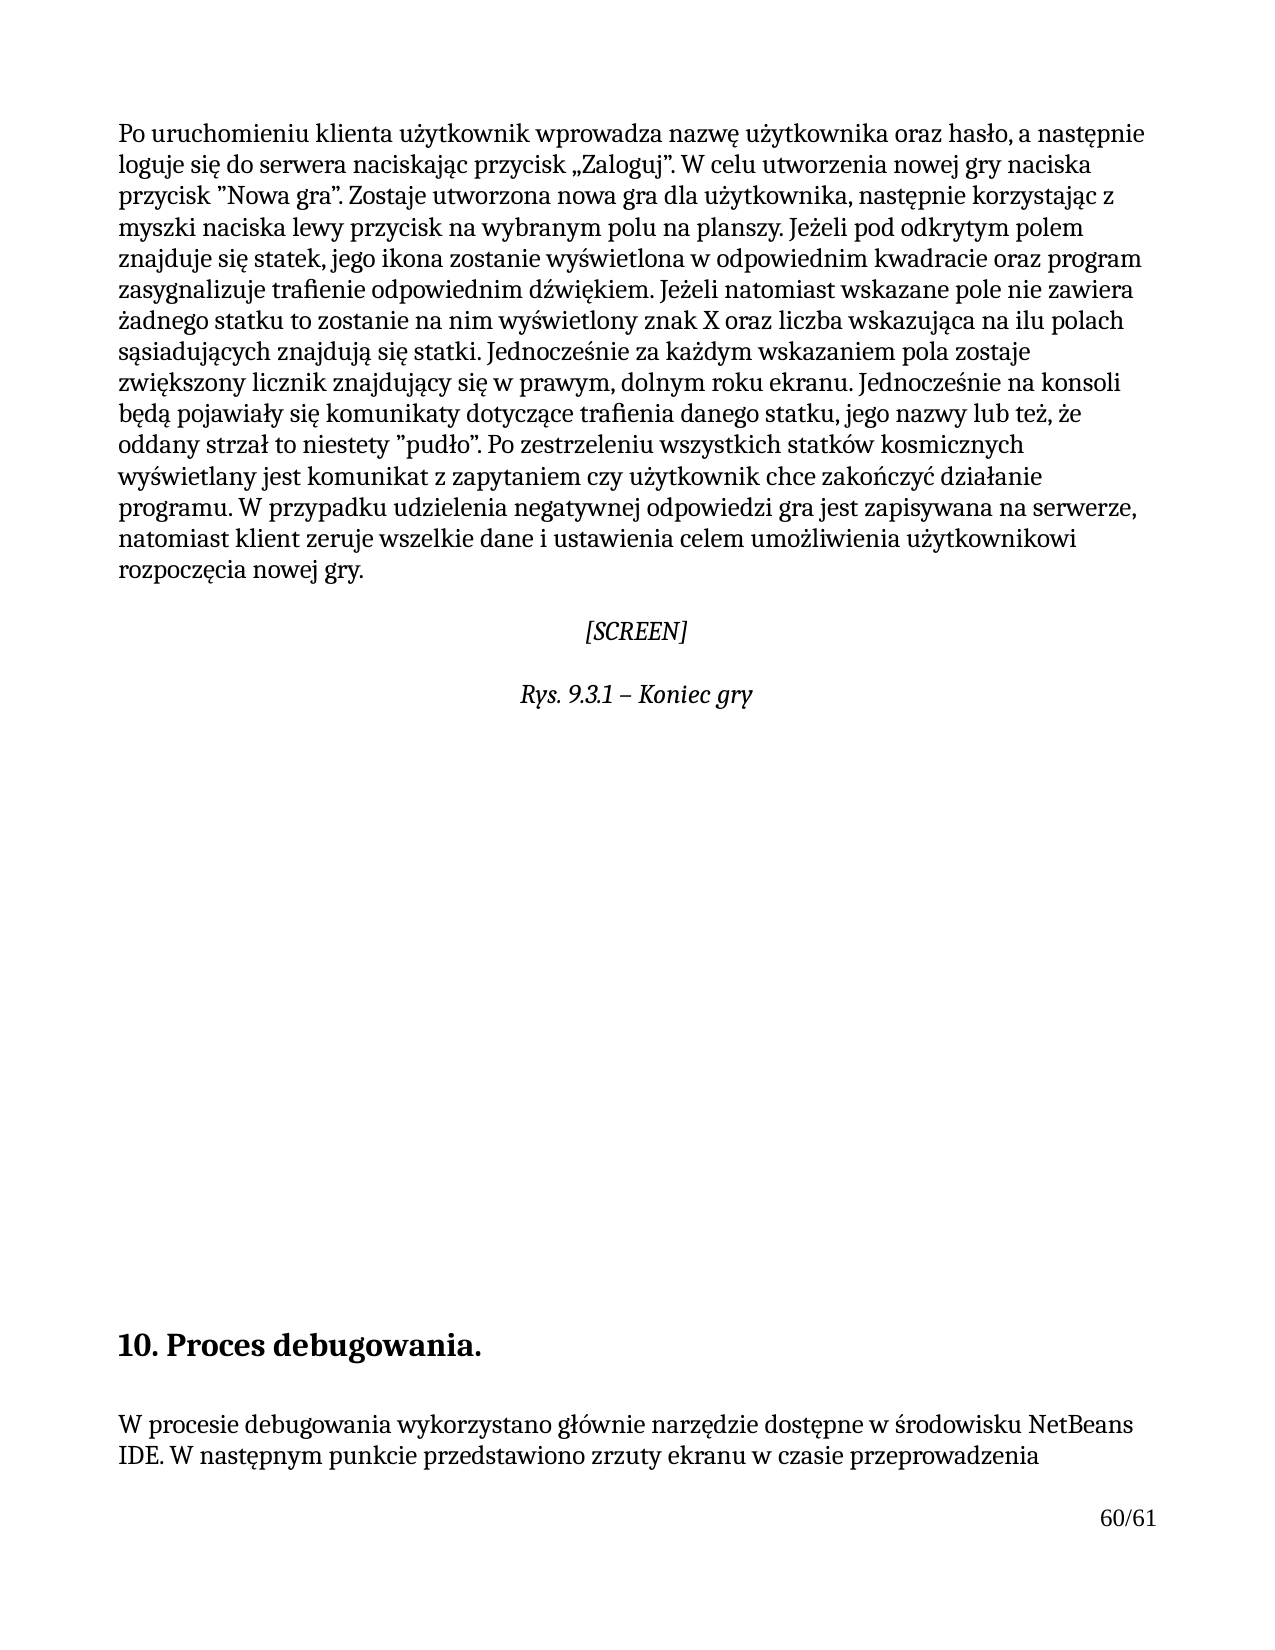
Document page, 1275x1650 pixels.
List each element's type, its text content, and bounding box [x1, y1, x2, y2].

text Rys. 9.3.1 – Koniec gry [118, 679, 1157, 710]
text [SCREEN] [118, 616, 1157, 648]
text Po uruchomieniu klienta użytkownik wprowadza nazwę użytkownika oraz hasło, a następnie loguje się do serwera naciskając przycisk „Zaloguj”. W celu utworzenia nowej gry naciska przycisk ”Nowa gra”. Zostaje utworzona nowa gra dla użytkownika, następnie korzystając z myszki naciska lewy przycisk na wybranym polu na planszy. Jeżeli pod odkrytym polem znajduje się statek, jego ikona zostanie wyświetlona w odpowiednim kwadracie oraz program zasygnalizuje traﬁenie odpowiednim dźwiękiem. Jeżeli natomiast wskazane pole nie zawiera żadnego statku to zostanie na nim wyświetlony znak X oraz liczba wskazująca na ilu polach sąsiadujących znajdują się statki. Jednocześnie za każdym wskazaniem pola zostaje zwiększony licznik znajdujący się w prawym, dolnym roku ekranu. Jednocześnie na konsoli będą pojawiały się komunikaty dotyczące traﬁenia danego statku, jego nazwy lub też, że oddany strzał to niestety ”pudło”. Po zestrzeleniu wszystkich statków kosmicznych wyświetlany jest komunikat z zapytaniem czy użytkownik chce zakończyć działanie programu. W przypadku udzielenia negatywnej odpowiedzi gra jest zapisywana na serwerze, natomiast klient zeruje wszelkie dane i ustawienia celem umożliwienia użytkownikowi rozpoczęcia nowej gry. [118, 118, 1157, 585]
text W procesie debugowania wykorzystano głównie narzędzie dostępne w środowisku NetBeans IDE. W następnym punkcie przedstawiono zrzuty ekranu w czasie przeprowadzenia [118, 1409, 1157, 1471]
subtitle 10. Proces debugowania. [118, 1327, 1157, 1365]
